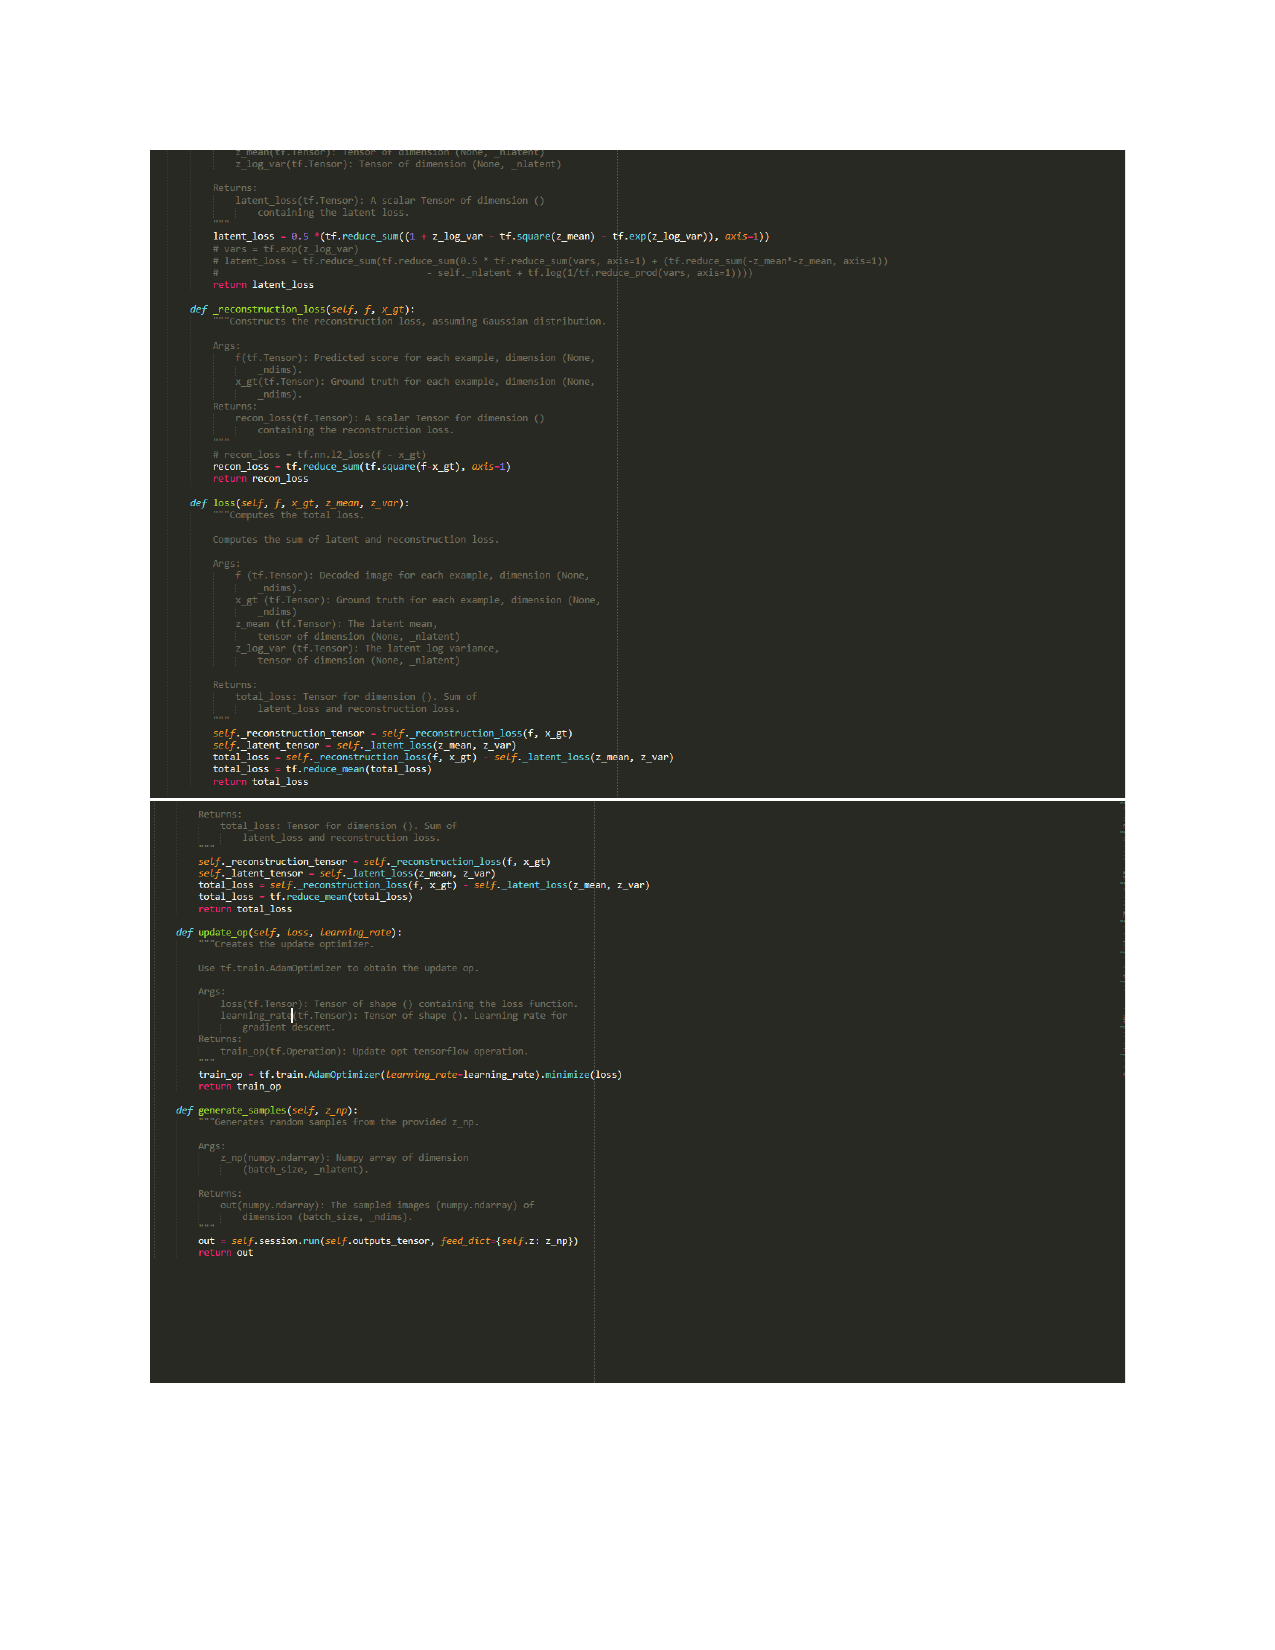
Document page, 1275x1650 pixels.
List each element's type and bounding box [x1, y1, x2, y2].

picture [150, 150, 1125, 798]
picture [150, 801, 1125, 1383]
